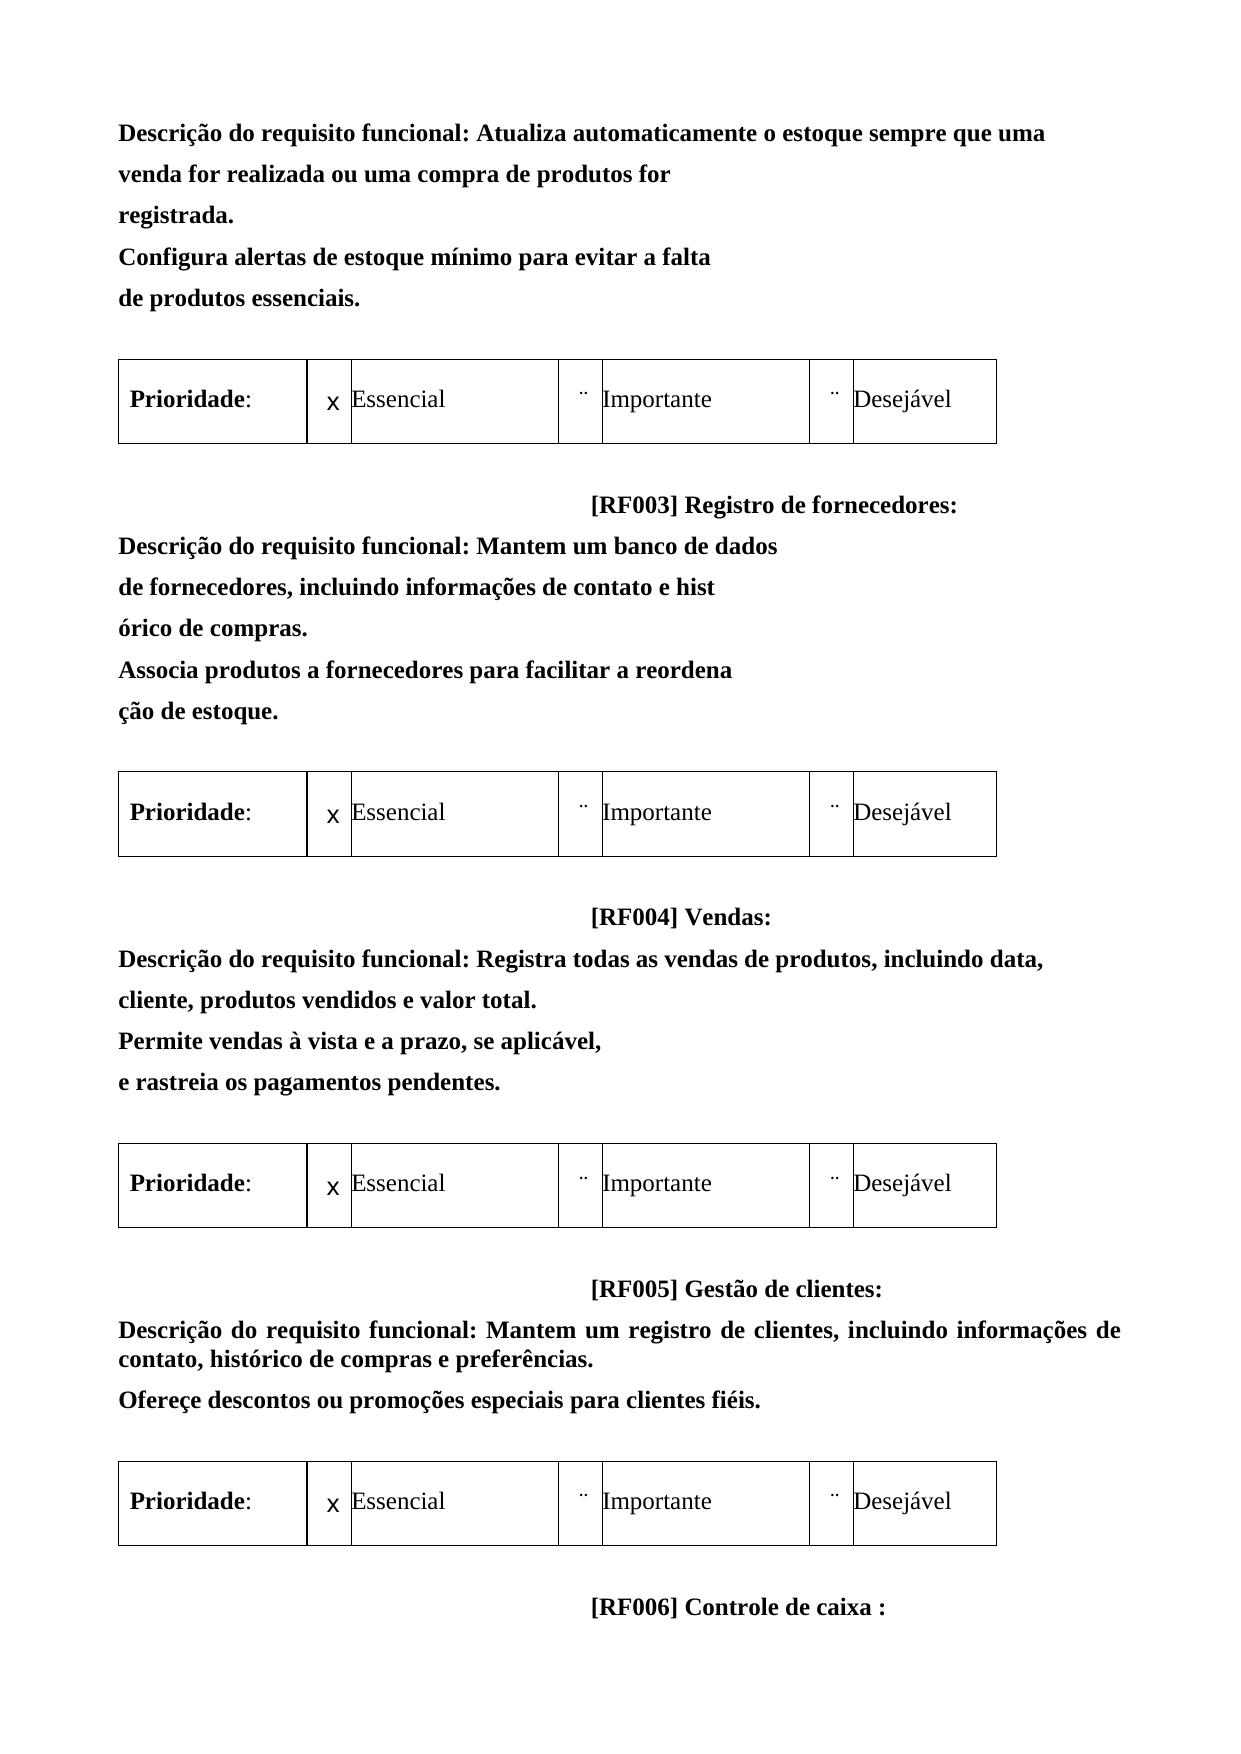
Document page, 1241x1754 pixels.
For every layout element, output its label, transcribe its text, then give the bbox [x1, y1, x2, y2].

table_header Prioridade: [119, 772, 306, 856]
text [RF003] Registro de fornecedores: [118, 490, 1122, 518]
text órico de compras. [118, 613, 1122, 642]
table_header Desejável [854, 360, 996, 443]
text registrada. [118, 201, 1122, 229]
table_header ¨ [559, 772, 602, 856]
table_header Importante [603, 772, 809, 856]
text Permite vendas à vista e a prazo, se aplicável, [118, 1026, 1122, 1055]
text e rastreia os pagamentos pendentes. [118, 1067, 1122, 1096]
table_header ¨ [559, 1462, 602, 1545]
table_header ¨ [810, 360, 853, 443]
table_header x [308, 1462, 351, 1545]
table_header x [308, 360, 351, 443]
table_header Importante [603, 1462, 809, 1545]
text [RF006] Controle de caixa : [118, 1592, 1122, 1621]
table_header Essencial [352, 1462, 558, 1545]
text ção de estoque. [118, 696, 1122, 725]
text Descrição do requisito funcional: Atualiza automaticamente o estoque sempre que uma [118, 118, 1122, 147]
table_header ¨ [559, 360, 602, 443]
text [RF004] Vendas: [118, 902, 1122, 931]
text de fornecedores, incluindo informações de contato e hist [118, 572, 1122, 601]
text Ofereçe descontos ou promoções especiais para clientes fiéis. [118, 1385, 1122, 1414]
table_header Prioridade: [119, 1144, 306, 1227]
table_header x [308, 1144, 351, 1227]
table_header Desejável [854, 1144, 996, 1227]
table_header Desejável [854, 1462, 996, 1545]
table_header Importante [603, 360, 809, 443]
text de produtos essenciais. [118, 283, 1122, 312]
text venda for realizada ou uma compra de produtos for [118, 159, 1122, 188]
table_header ¨ [559, 1144, 602, 1227]
text Descrição do requisito funcional: Mantem um registro de clientes, incluindo informações de contato, histórico de compras e preferências. [118, 1315, 1122, 1373]
table_header Essencial [352, 772, 558, 856]
table_header Essencial [352, 1144, 558, 1227]
table_header x [308, 772, 351, 856]
text cliente, produtos vendidos e valor total. [118, 985, 1122, 1014]
text [RF005] Gestão de clientes: [118, 1274, 1122, 1303]
text Associa produtos a fornecedores para facilitar a reordena [118, 655, 1122, 683]
table_header Desejável [854, 772, 996, 856]
table_header Prioridade: [119, 360, 306, 443]
text Configura alertas de estoque mínimo para evitar a falta [118, 242, 1122, 271]
table_header ¨ [810, 1462, 853, 1545]
table_header ¨ [810, 772, 853, 856]
text Descrição do requisito funcional: Mantem um banco de dados [118, 531, 1122, 560]
text Descrição do requisito funcional: Registra todas as vendas de produtos, incluindo data, [118, 944, 1122, 972]
table_header Essencial [352, 360, 558, 443]
table_header Prioridade: [119, 1462, 306, 1545]
table_header Importante [603, 1144, 809, 1227]
table_header ¨ [810, 1144, 853, 1227]
